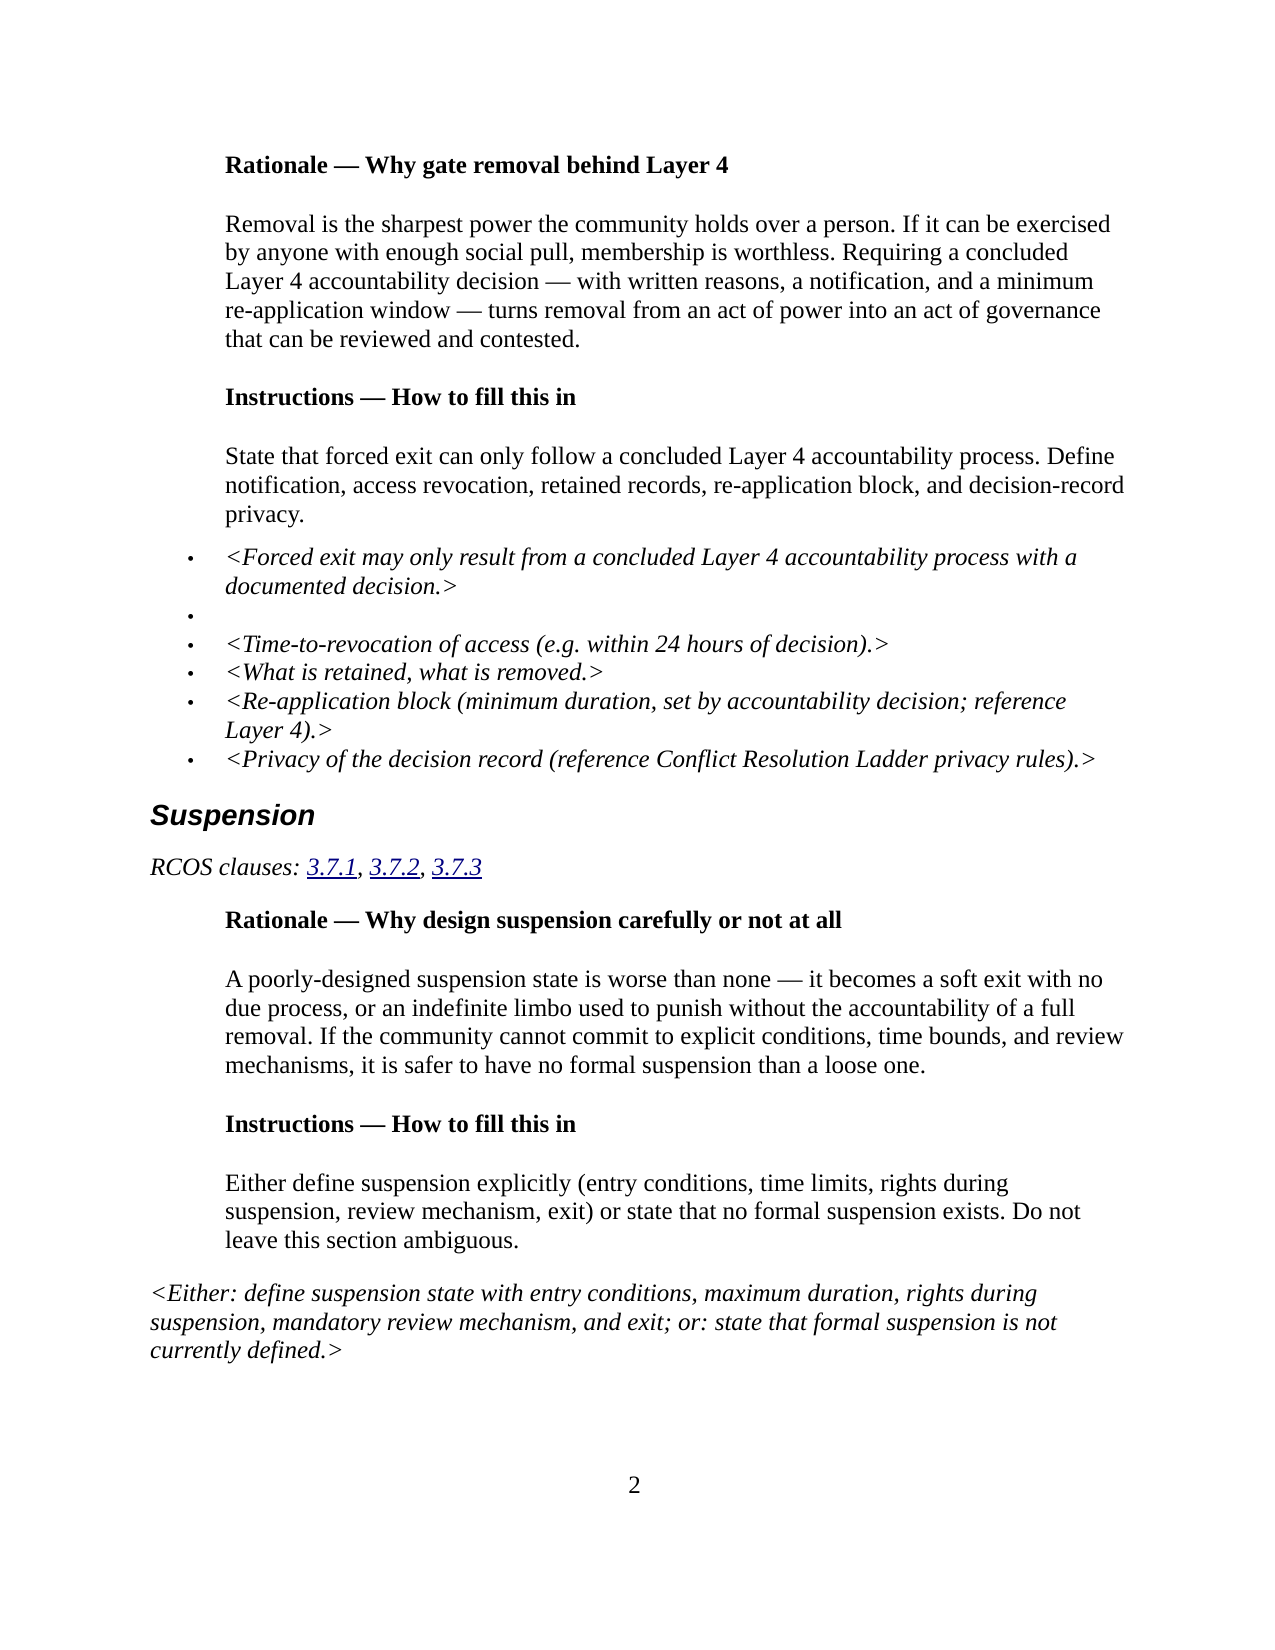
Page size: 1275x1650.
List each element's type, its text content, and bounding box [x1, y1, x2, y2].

subtitle Suspension [150, 797, 1125, 831]
text Rationale — Why design suspension carefully or not at all [225, 905, 1125, 934]
list <Privacy of the decision record (reference Conflict Resolution Ladder privacy rules).> [187, 744, 1125, 772]
text <Either: define suspension state with entry conditions, maximum duration, rights during suspension, mandatory review mechanism, and exit; or: state that formal suspension is not currently defined.> [150, 1278, 1125, 1364]
list <Forced exit may only result from a concluded Layer 4 accountability process with a documented decision.> [187, 542, 1125, 600]
list <What is retained, what is removed.> [187, 657, 1125, 686]
list <Time-to-revocation of access (e.g. within 24 hours of decision).> [187, 629, 1125, 657]
text Either define suspension explicitly (entry conditions, time limits, rights during suspension, review mechanism, exit) or state that no formal suspension exists. Do not leave this section ambiguous. [225, 1168, 1125, 1254]
text Instructions — How to fill this in [225, 1109, 1125, 1138]
text Instructions — How to fill this in [225, 382, 1125, 411]
text RCOS clauses: 3.7.1, 3.7.2, 3.7.3 [150, 852, 1125, 881]
list <Re-application block (minimum duration, set by accountability decision; reference Layer 4).> [187, 686, 1125, 744]
text Rationale — Why gate removal behind Layer 4 [225, 150, 1125, 179]
text State that forced exit can only follow a concluded Layer 4 accountability process. Define notification, access revocation, retained records, re-application block, and decision-record privacy. [225, 441, 1125, 527]
text Removal is the sharpest power the community holds over a person. If it can be exercised by anyone with enough social pull, membership is worthless. Requiring a concluded Layer 4 accountability decision — with written reasons, a notification, and a minimum re-application window — turns removal from an act of power into an act of governance that can be reviewed and contested. [225, 209, 1125, 352]
text A poorly-designed suspension state is worse than none — it becomes a soft exit with no due process, or an indefinite limbo used to punish without the accountability of a full removal. If the community cannot commit to explicit conditions, time bounds, and review mechanisms, it is safer to have no formal suspension than a loose one. [225, 964, 1125, 1079]
